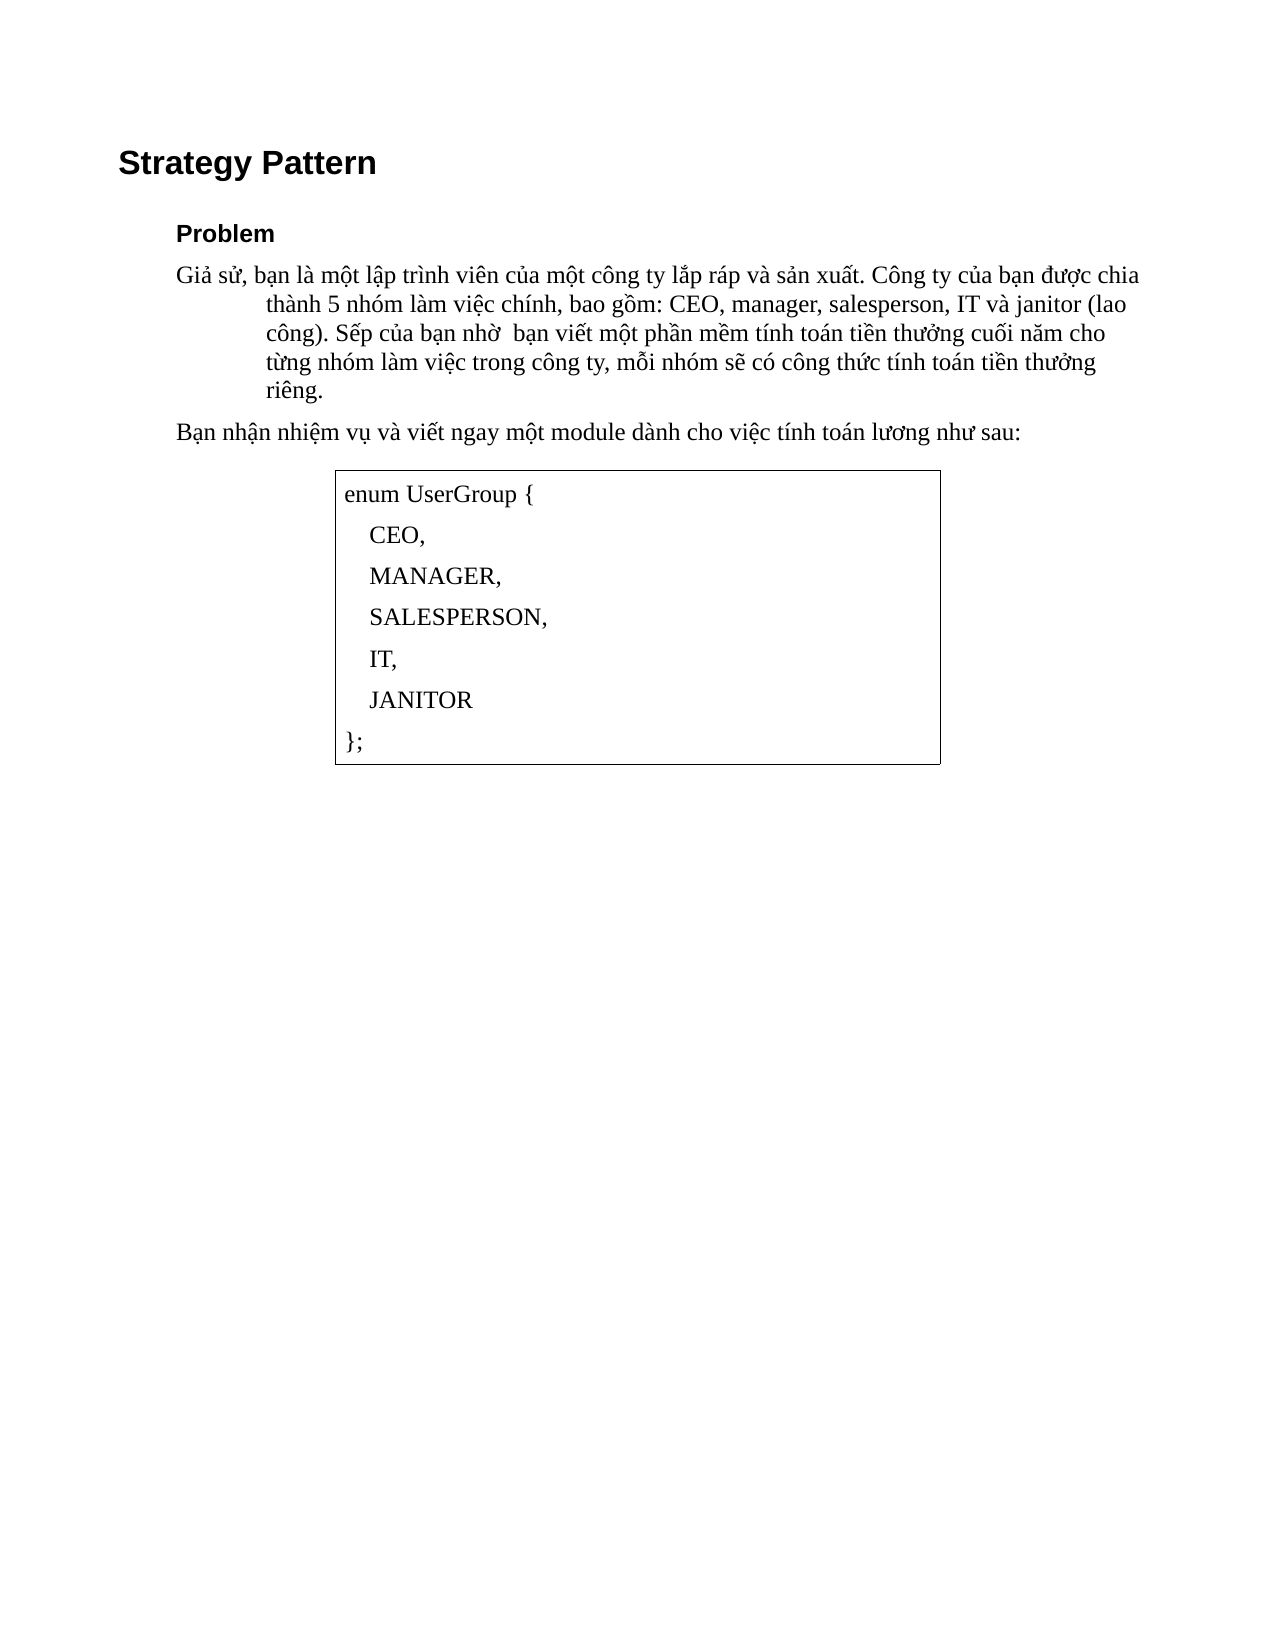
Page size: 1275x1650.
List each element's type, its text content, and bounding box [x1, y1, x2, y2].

text }; [344, 726, 931, 755]
text CEO, [344, 520, 931, 549]
text MANAGER, [344, 561, 931, 590]
text Giả sử, bạn là một lập trình viên của một công ty lắp ráp và sản xuất. Công ty của bạn được chia thành 5 nhóm làm việc chính, bao gồm: CEO, manager, salesperson, IT và janitor (lao công). Sếp của bạn nhờ bạn viết một phần mềm tính toán tiền thưởng cuối năm cho từng nhóm làm việc trong công ty, mỗi nhóm sẽ có công thức tính toán tiền thưởng riêng. [176, 260, 1157, 404]
subtitle Problem [176, 219, 1157, 248]
text JANITOR [344, 685, 931, 714]
text enum UserGroup { [344, 479, 931, 507]
text SALESPERSON, [344, 602, 931, 631]
subtitle Strategy Pattern [118, 143, 1157, 182]
text IT, [344, 644, 931, 672]
text Bạn nhận nhiệm vụ và viết ngay một module dành cho việc tính toán lương như sau: [176, 417, 1157, 445]
